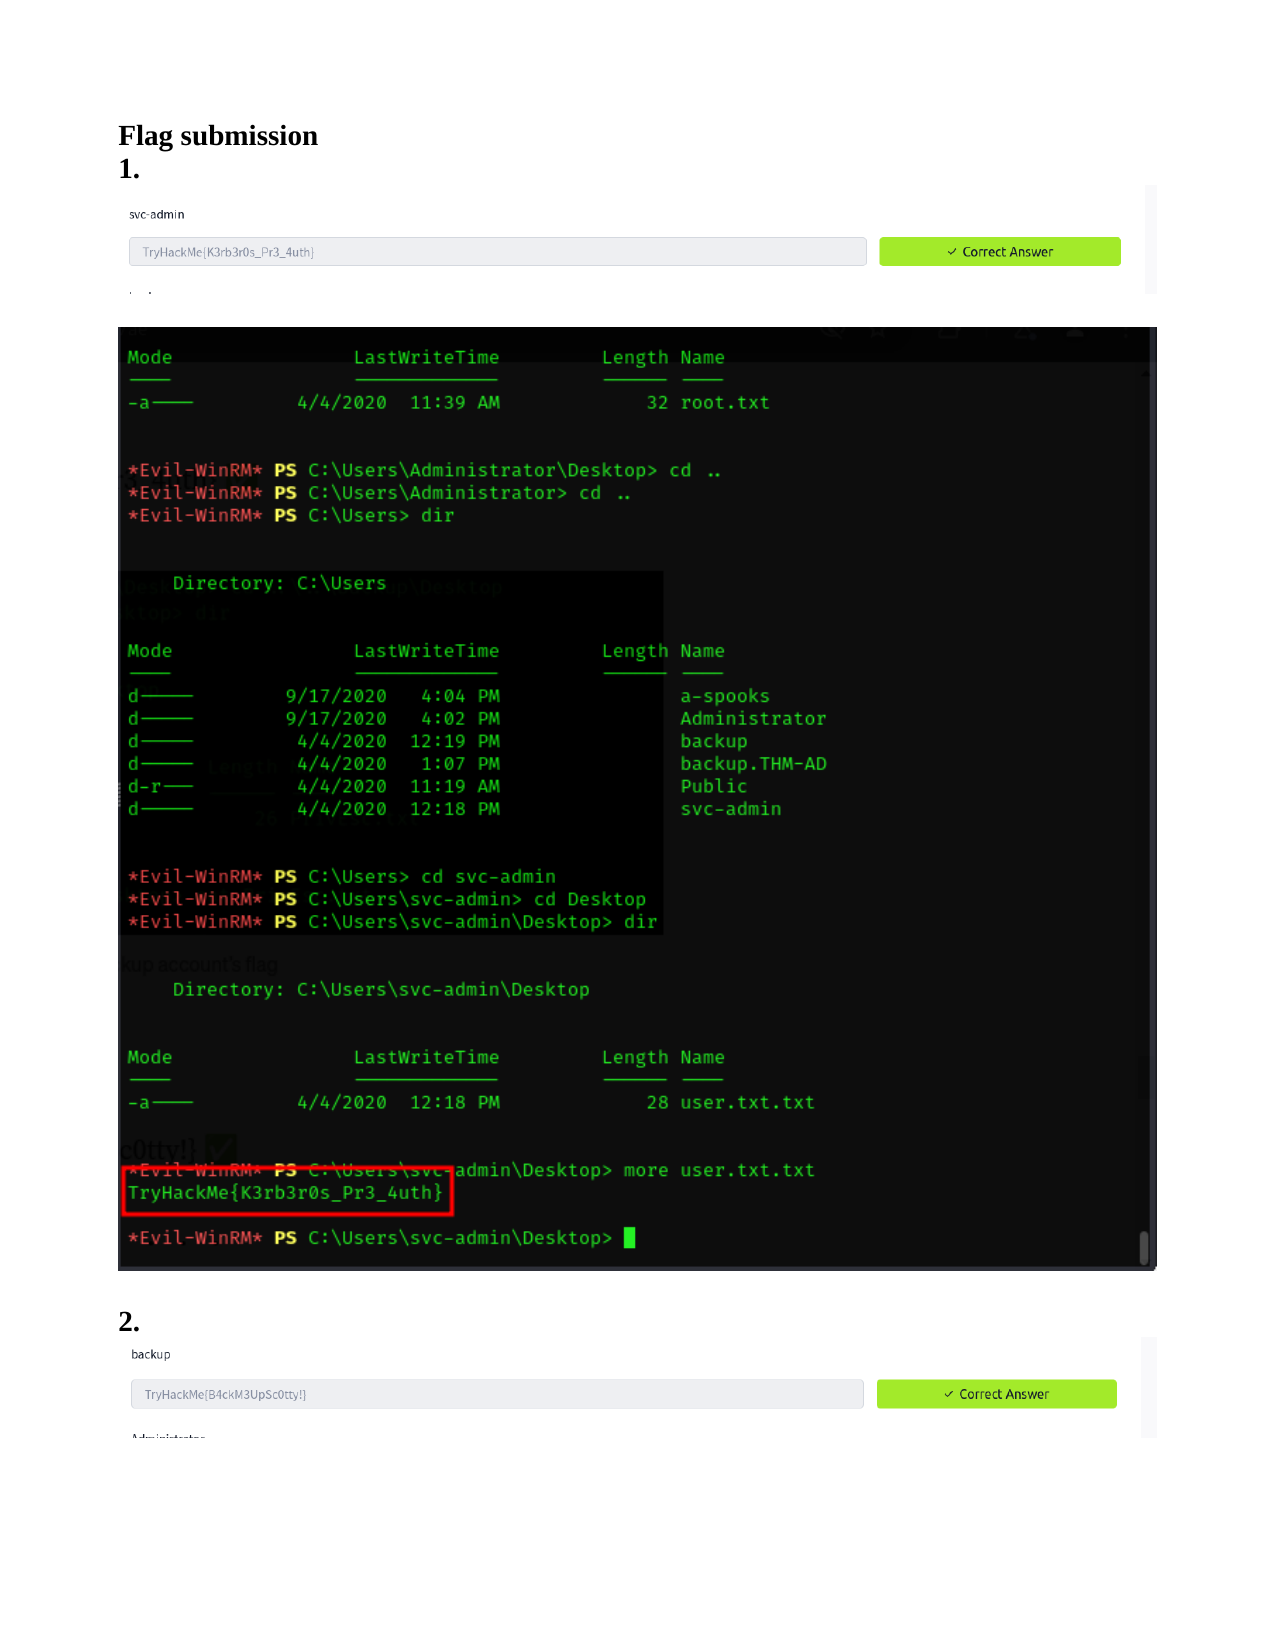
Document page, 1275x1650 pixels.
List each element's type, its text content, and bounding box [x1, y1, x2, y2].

picture [118, 185, 1157, 294]
picture [118, 1337, 1157, 1438]
text 1. [118, 152, 1157, 185]
text 2. [118, 1304, 1157, 1337]
picture [118, 327, 1157, 1271]
text Flag submission [118, 118, 1157, 152]
